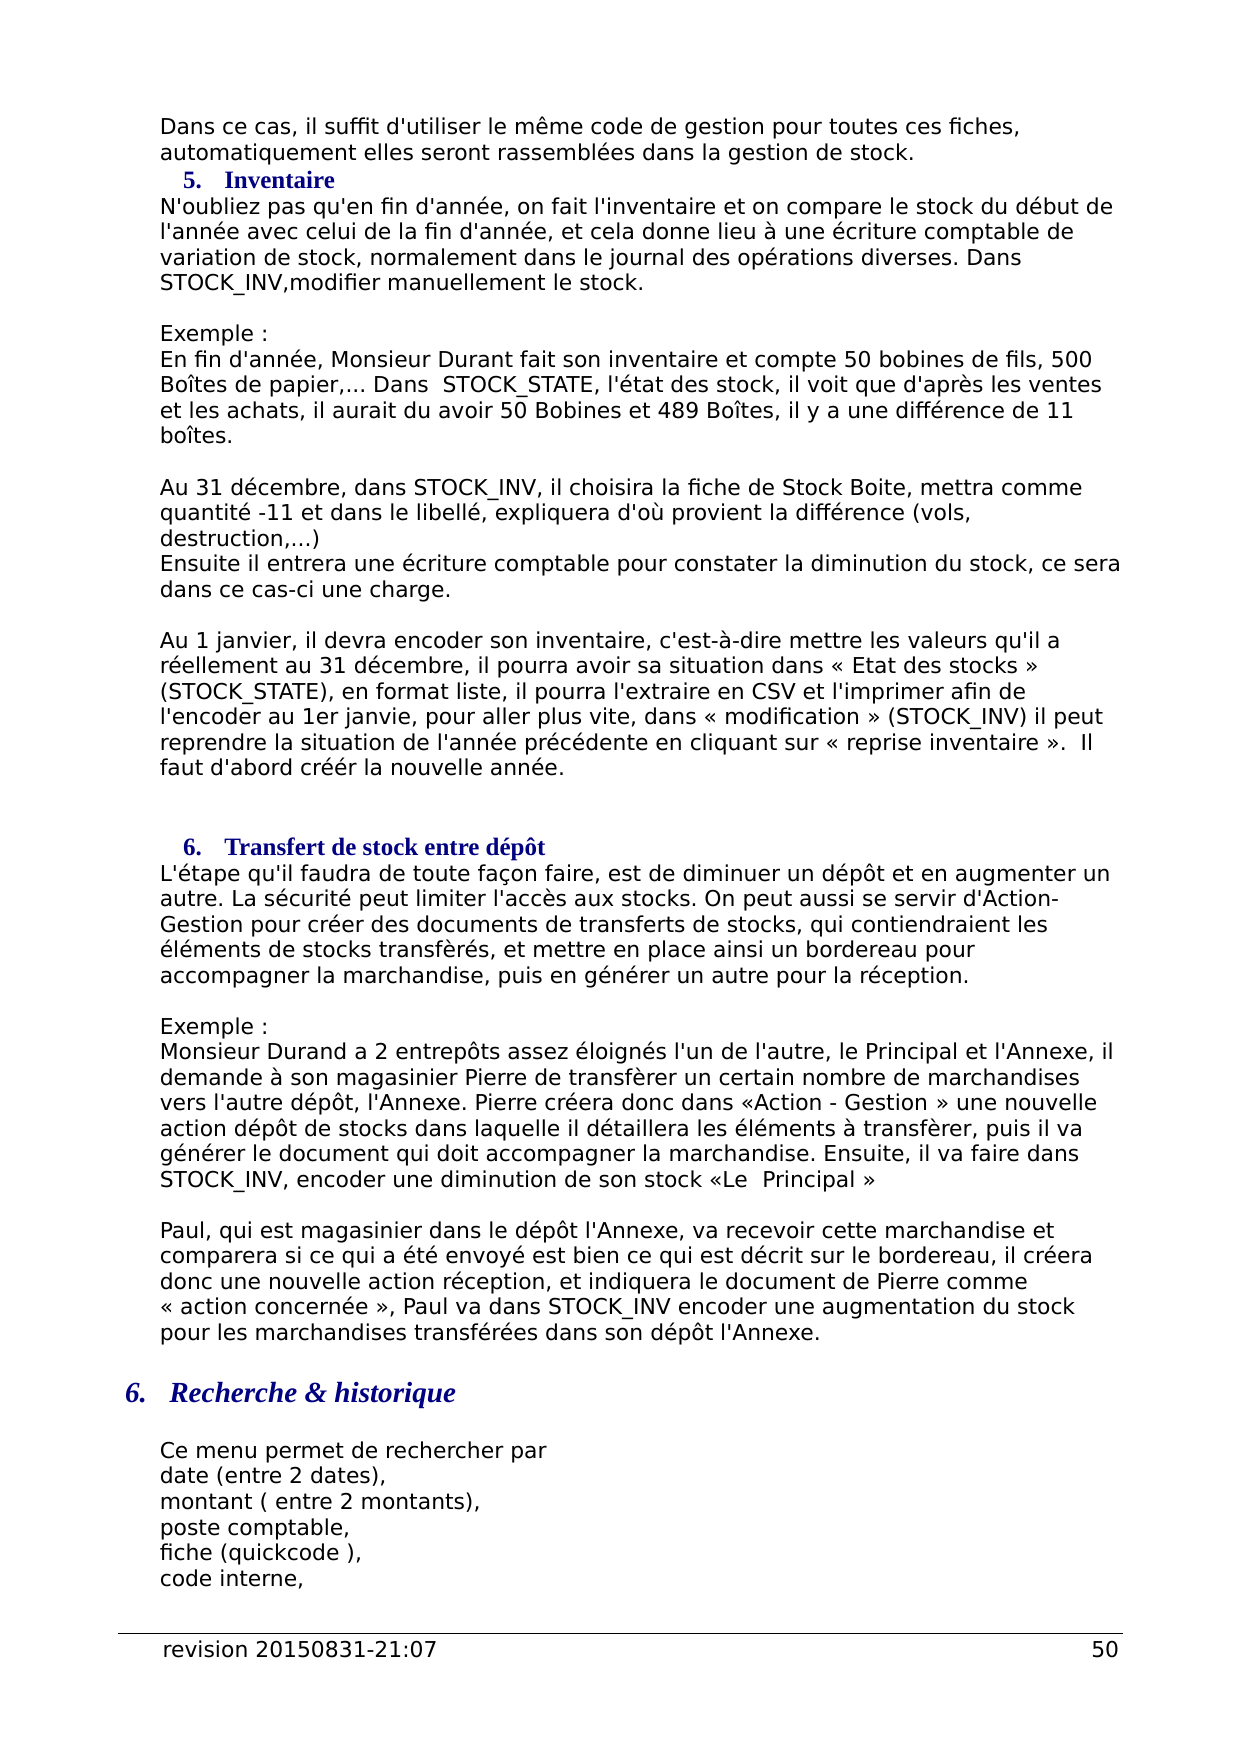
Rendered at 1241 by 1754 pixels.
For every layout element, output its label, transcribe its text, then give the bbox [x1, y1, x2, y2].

text Au 1 janvier, il devra encoder son inventaire, c'est-à-dire mettre les valeurs qu'il a réellement au 31 décembre, il pourra avoir sa situation dans « Etat des stocks » (STOCK_STATE), en format liste, il pourra l'extraire en CSV et l'imprimer afin de l'encoder au 1er janvie, pour aller plus vite, dans « modification » (STOCK_INV) il peut reprendre la situation de l'année précédente en cliquant sur « reprise inventaire ». Il faut d'abord créér la nouvelle année. [159, 628, 1123, 781]
text date (entre 2 dates), [159, 1463, 1123, 1489]
text poste comptable, [159, 1514, 1123, 1540]
text Au 31 décembre, dans STOCK_INV, il choisira la fiche de Stock Boite, mettra comme quantité -11 et dans le libellé, expliquera d'où provient la différence (vols, destruction,...) [159, 474, 1123, 551]
text N'oubliez pas qu'en fin d'année, on fait l'inventaire et on compare le stock du début de l'année avec celui de la fin d'année, et cela donne lieu à une écriture comptable de variation de stock, normalement dans le journal des opérations diverses. Dans STOCK_INV,modifier manuellement le stock. [159, 194, 1123, 296]
text L'étape qu'il faudra de toute façon faire, est de diminuer un dépôt et en augmenter un autre. La sécurité peut limiter l'accès aux stocks. On peut aussi se servir d'Action-Gestion pour créer des documents de transferts de stocks, qui contiendraient les éléments de stocks transfèrés, et mettre en place ainsi un bordereau pour accompagner la marchandise, puis en générer un autre pour la réception. [159, 861, 1123, 988]
text Ce menu permet de rechercher par [159, 1438, 1123, 1463]
subtitle Inventaire [177, 165, 1123, 194]
subtitle Recherche & historique [117, 1375, 1123, 1408]
text Paul, qui est magasinier dans le dépôt l'Annexe, va recevoir cette marchandise et comparera si ce qui a été envoyé est bien ce qui est décrit sur le bordereau, il créera donc une nouvelle action réception, et indiquera le document de Pierre comme « action concernée », Paul va dans STOCK_INV encoder une augmentation du stock pour les marchandises transférées dans son dépôt l'Annexe. [159, 1218, 1123, 1346]
text Ensuite il entrera une écriture comptable pour constater la diminution du stock, ce sera dans ce cas-ci une charge. [159, 551, 1123, 602]
text En fin d'année, Monsieur Durant fait son inventaire et compte 50 bobines de fils, 500 Boîtes de papier,... Dans STOCK_STATE, l'état des stock, il voit que d'après les ventes et les achats, il aurait du avoir 50 Bobines et 489 Boîtes, il y a une différence de 11 boîtes. [159, 347, 1123, 449]
text Dans ce cas, il suffit d'utiliser le même code de gestion pour toutes ces fiches, automatiquement elles seront rassemblées dans la gestion de stock. [159, 114, 1123, 165]
text montant ( entre 2 montants), [159, 1489, 1123, 1514]
text Exemple : [159, 1014, 1123, 1039]
text Monsieur Durand a 2 entrepôts assez éloignés l'un de l'autre, le Principal et l'Annexe, il demande à son magasinier Pierre de transfèrer un certain nombre de marchandises vers l'autre dépôt, l'Annexe. Pierre créera donc dans «Action - Gestion » une nouvelle action dépôt de stocks dans laquelle il détaillera les éléments à transfèrer, puis il va générer le document qui doit accompagner la marchandise. Ensuite, il va faire dans STOCK_INV, encoder une diminution de son stock «Le Principal » [159, 1039, 1123, 1192]
text code interne, [159, 1566, 1123, 1591]
subtitle Transfert de stock entre dépôt [177, 832, 1123, 861]
text fiche (quickcode ), [159, 1540, 1123, 1566]
text Exemple : [159, 321, 1123, 347]
